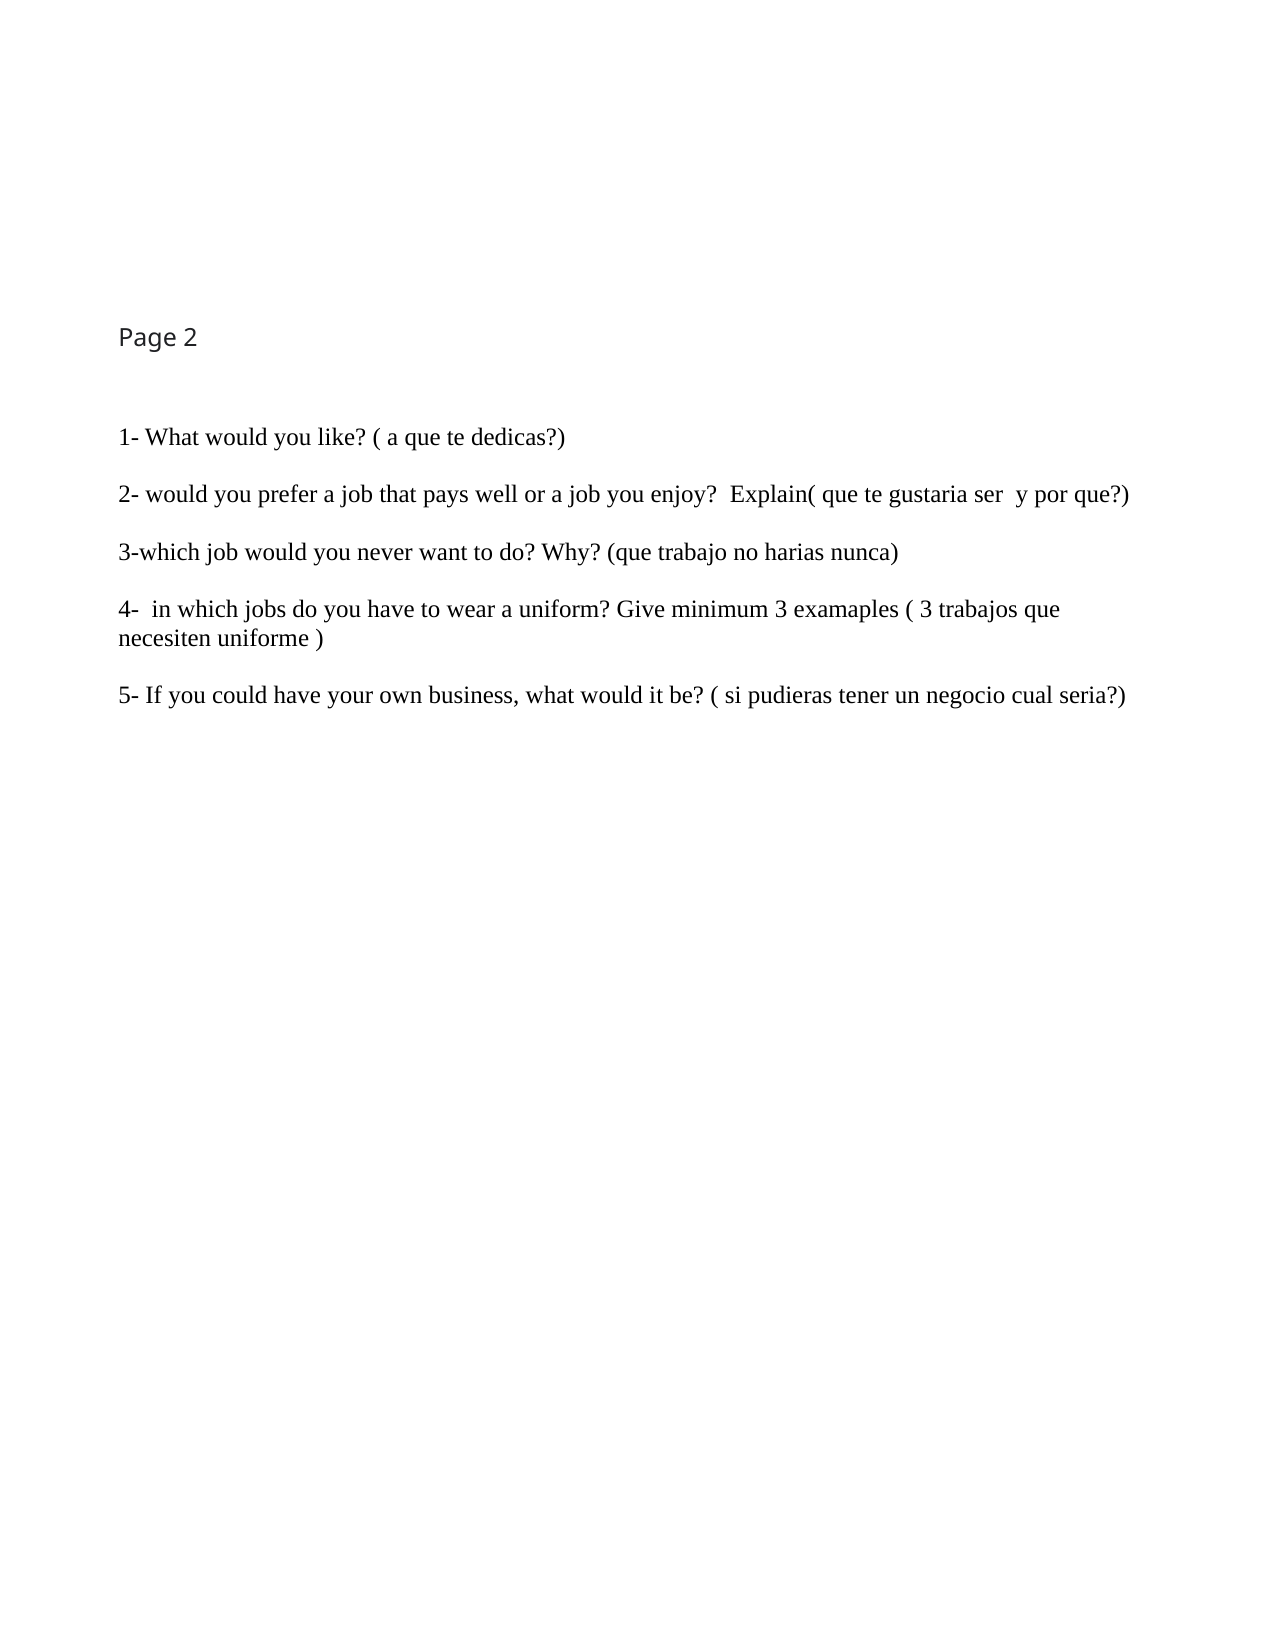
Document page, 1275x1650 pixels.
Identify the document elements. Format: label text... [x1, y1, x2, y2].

text 2- would you prefer a job that pays well or a job you enjoy? Explain( que te gustaria ser y por que?) [118, 479, 1157, 508]
text Page 2 [118, 319, 1157, 353]
text 1- What would you like? ( a que te dedicas?) [118, 422, 1157, 450]
text 3-which job would you never want to do? Why? (que trabajo no harias nunca) [118, 537, 1157, 565]
text 4- in which jobs do you have to wear a uniform? Give minimum 3 examaples ( 3 trabajos que necesiten uniforme ) [118, 594, 1157, 652]
text 5- If you could have your own business, what would it be? ( si pudieras tener un negocio cual seria?) [118, 680, 1157, 709]
